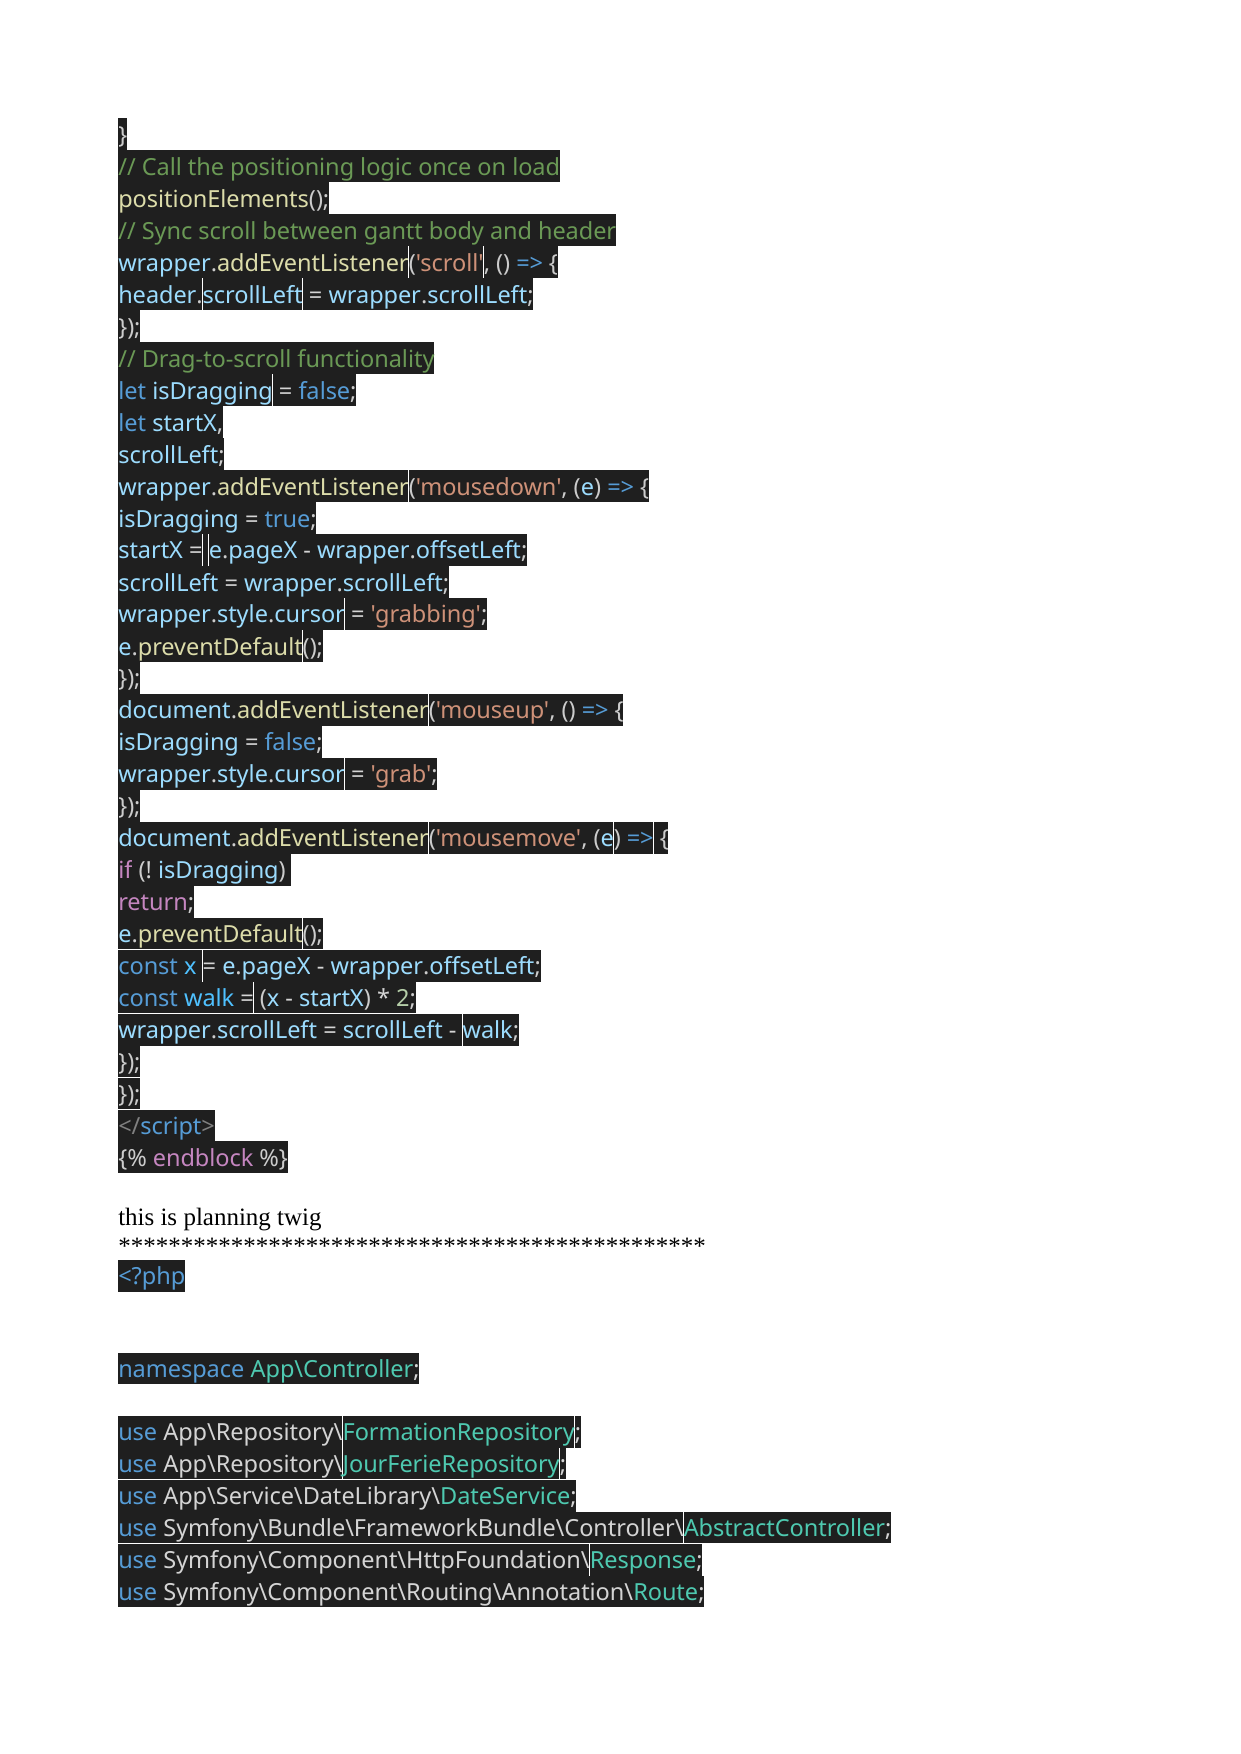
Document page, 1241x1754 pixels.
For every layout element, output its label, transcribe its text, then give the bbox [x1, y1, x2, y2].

text // Call the positioning logic once on load [118, 150, 1122, 182]
text wrapper.style.cursor = 'grab'; [118, 758, 1122, 790]
text }); [118, 310, 1122, 342]
text isDragging = false; [118, 726, 1122, 758]
text }); [118, 790, 1122, 822]
text positionElements(); [118, 182, 1122, 214]
text const walk = (x - startX) * 2; [118, 982, 1122, 1013]
text isDragging = true; [118, 502, 1122, 534]
text use Symfony\Bundle\FrameworkBundle\Controller\AbstractController; [118, 1512, 1122, 1543]
text <?php [118, 1260, 1122, 1292]
text let startX, [118, 406, 1122, 438]
text header.scrollLeft = wrapper.scrollLeft; [118, 278, 1122, 310]
text document.addEventListener('mousemove', (e) => { [118, 822, 1122, 854]
text namespace App\Controller; [118, 1352, 1122, 1384]
text const x = e.pageX - wrapper.offsetLeft; [118, 949, 1122, 982]
text if (! isDragging) [118, 854, 1122, 886]
text e.preventDefault(); [118, 630, 1122, 662]
text return; [118, 886, 1122, 918]
text }); [118, 662, 1122, 694]
text wrapper.scrollLeft = scrollLeft - walk; [118, 1013, 1122, 1046]
text // Sync scroll between gantt body and header [118, 214, 1122, 246]
text }); [118, 1046, 1122, 1077]
text }); [118, 1077, 1122, 1109]
text use Symfony\Component\Routing\Annotation\Route; [118, 1576, 1122, 1607]
text scrollLeft = wrapper.scrollLeft; [118, 566, 1122, 598]
text wrapper.addEventListener('scroll', () => { [118, 246, 1122, 278]
text wrapper.addEventListener('mousedown', (e) => { [118, 470, 1122, 502]
text } [118, 118, 1122, 150]
text use App\Service\DateLibrary\DateService; [118, 1479, 1122, 1512]
text use App\Repository\JourFerieRepository; [118, 1448, 1122, 1479]
text </script> [118, 1109, 1122, 1141]
text this is planning twig [118, 1202, 1122, 1231]
text document.addEventListener('mouseup', () => { [118, 694, 1122, 726]
text e.preventDefault(); [118, 918, 1122, 949]
text {% endblock %} [118, 1141, 1122, 1173]
text // Drag-to-scroll functionality [118, 342, 1122, 374]
text startX = e.pageX - wrapper.offsetLeft; [118, 534, 1122, 566]
text use Symfony\Component\HttpFoundation\Response; [118, 1543, 1122, 1576]
text *********************************************** [118, 1231, 1122, 1260]
text scrollLeft; [118, 438, 1122, 470]
text wrapper.style.cursor = 'grabbing'; [118, 598, 1122, 630]
text use App\Repository\FormationRepository; [118, 1416, 1122, 1448]
text let isDragging = false; [118, 374, 1122, 406]
